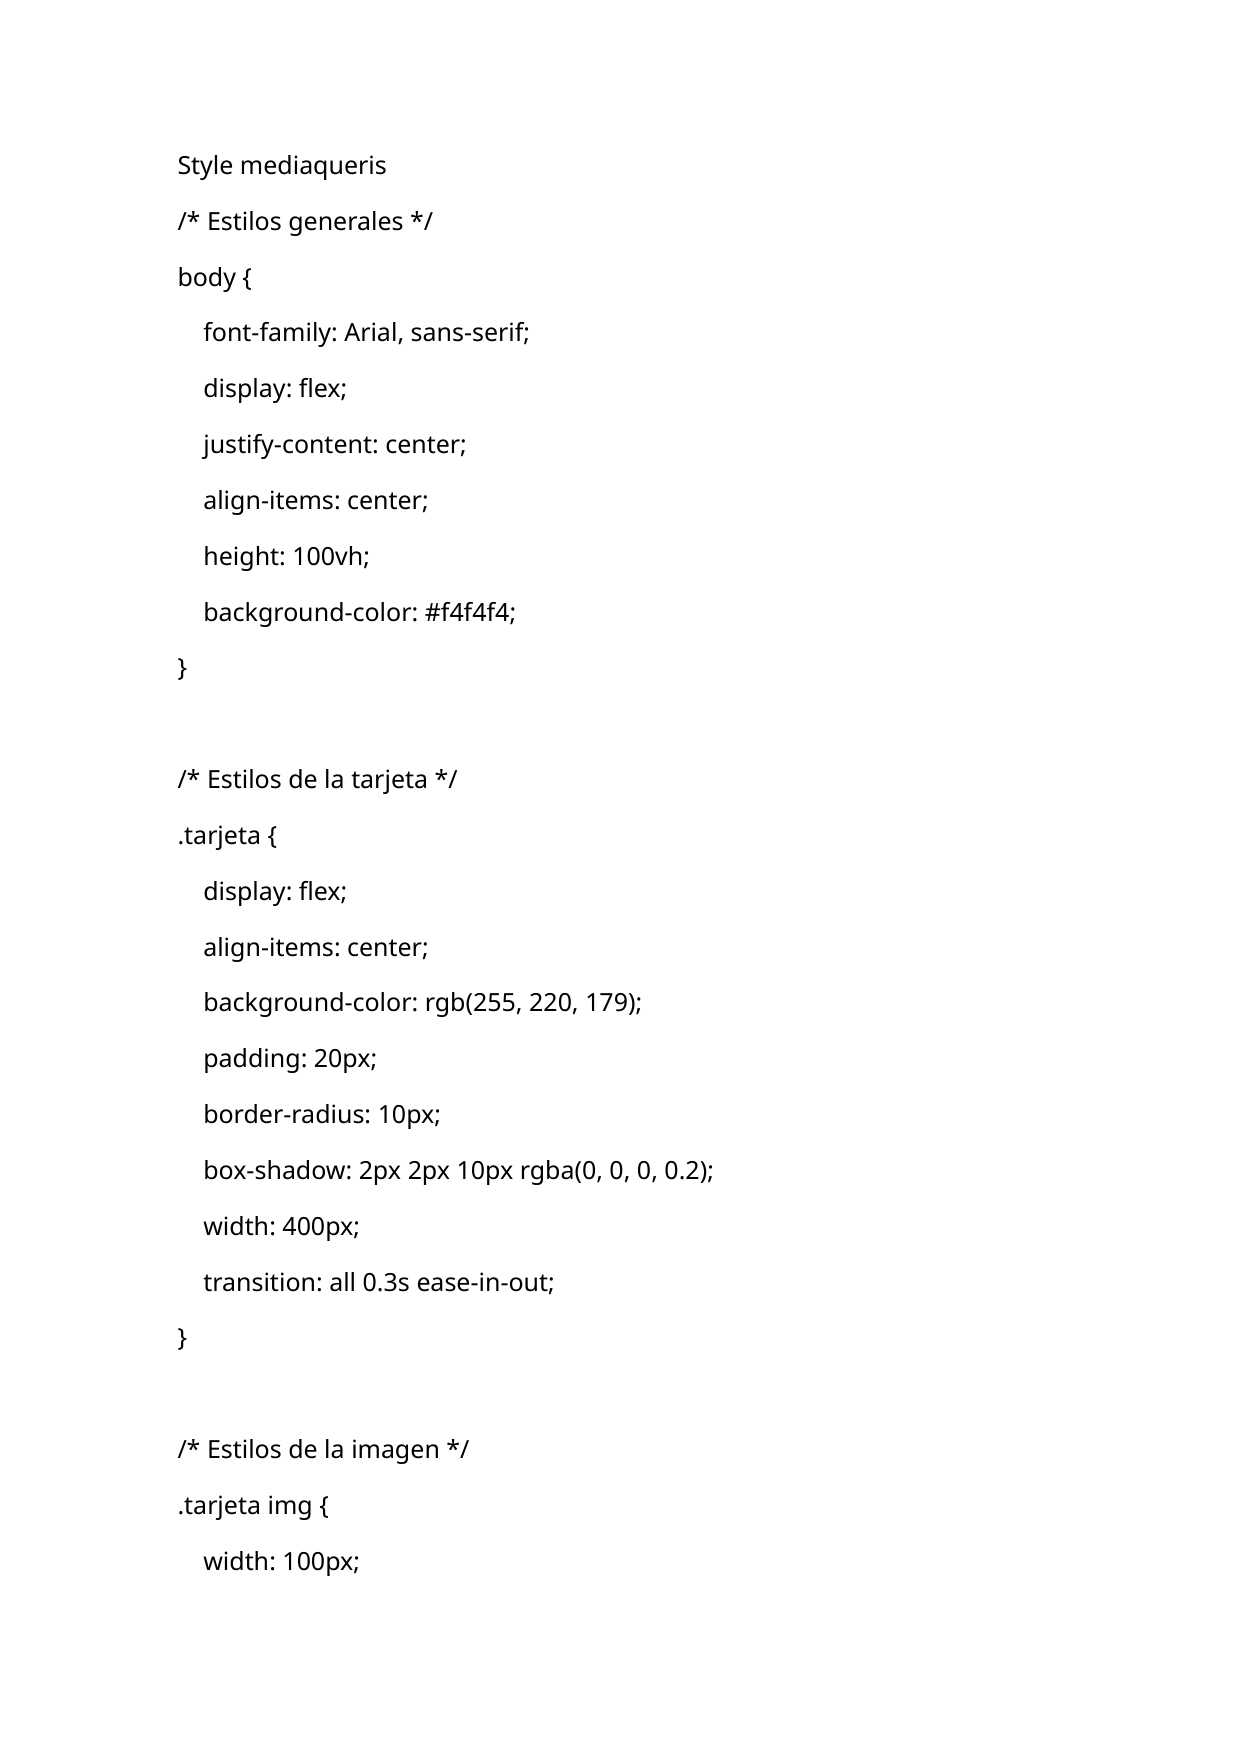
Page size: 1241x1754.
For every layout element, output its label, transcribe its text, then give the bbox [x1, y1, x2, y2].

text display: flex; [177, 873, 1063, 907]
text background-color: rgb(255, 220, 179); [177, 985, 1063, 1019]
text } [177, 1320, 1063, 1354]
text background-color: #f4f4f4; [177, 594, 1063, 628]
text .tarjeta img { [177, 1488, 1063, 1522]
text } [177, 650, 1063, 684]
text width: 100px; [177, 1543, 1063, 1577]
text align-items: center; [177, 483, 1063, 517]
text padding: 20px; [177, 1041, 1063, 1075]
text /* Estilos de la imagen */ [177, 1432, 1063, 1466]
text border-radius: 10px; [177, 1097, 1063, 1131]
text height: 100vh; [177, 538, 1063, 572]
text justify-content: center; [177, 427, 1063, 461]
text align-items: center; [177, 929, 1063, 963]
text body { [177, 259, 1063, 293]
text /* Estilos de la tarjeta */ [177, 762, 1063, 796]
text .tarjeta { [177, 818, 1063, 852]
text font-family: Arial, sans-serif; [177, 315, 1063, 349]
text width: 400px; [177, 1208, 1063, 1242]
text /* Estilos generales */ [177, 203, 1063, 237]
text transition: all 0.3s ease-in-out; [177, 1264, 1063, 1298]
text box-shadow: 2px 2px 10px rgba(0, 0, 0, 0.2); [177, 1153, 1063, 1187]
text display: flex; [177, 371, 1063, 405]
text Style mediaqueris [177, 148, 1063, 182]
